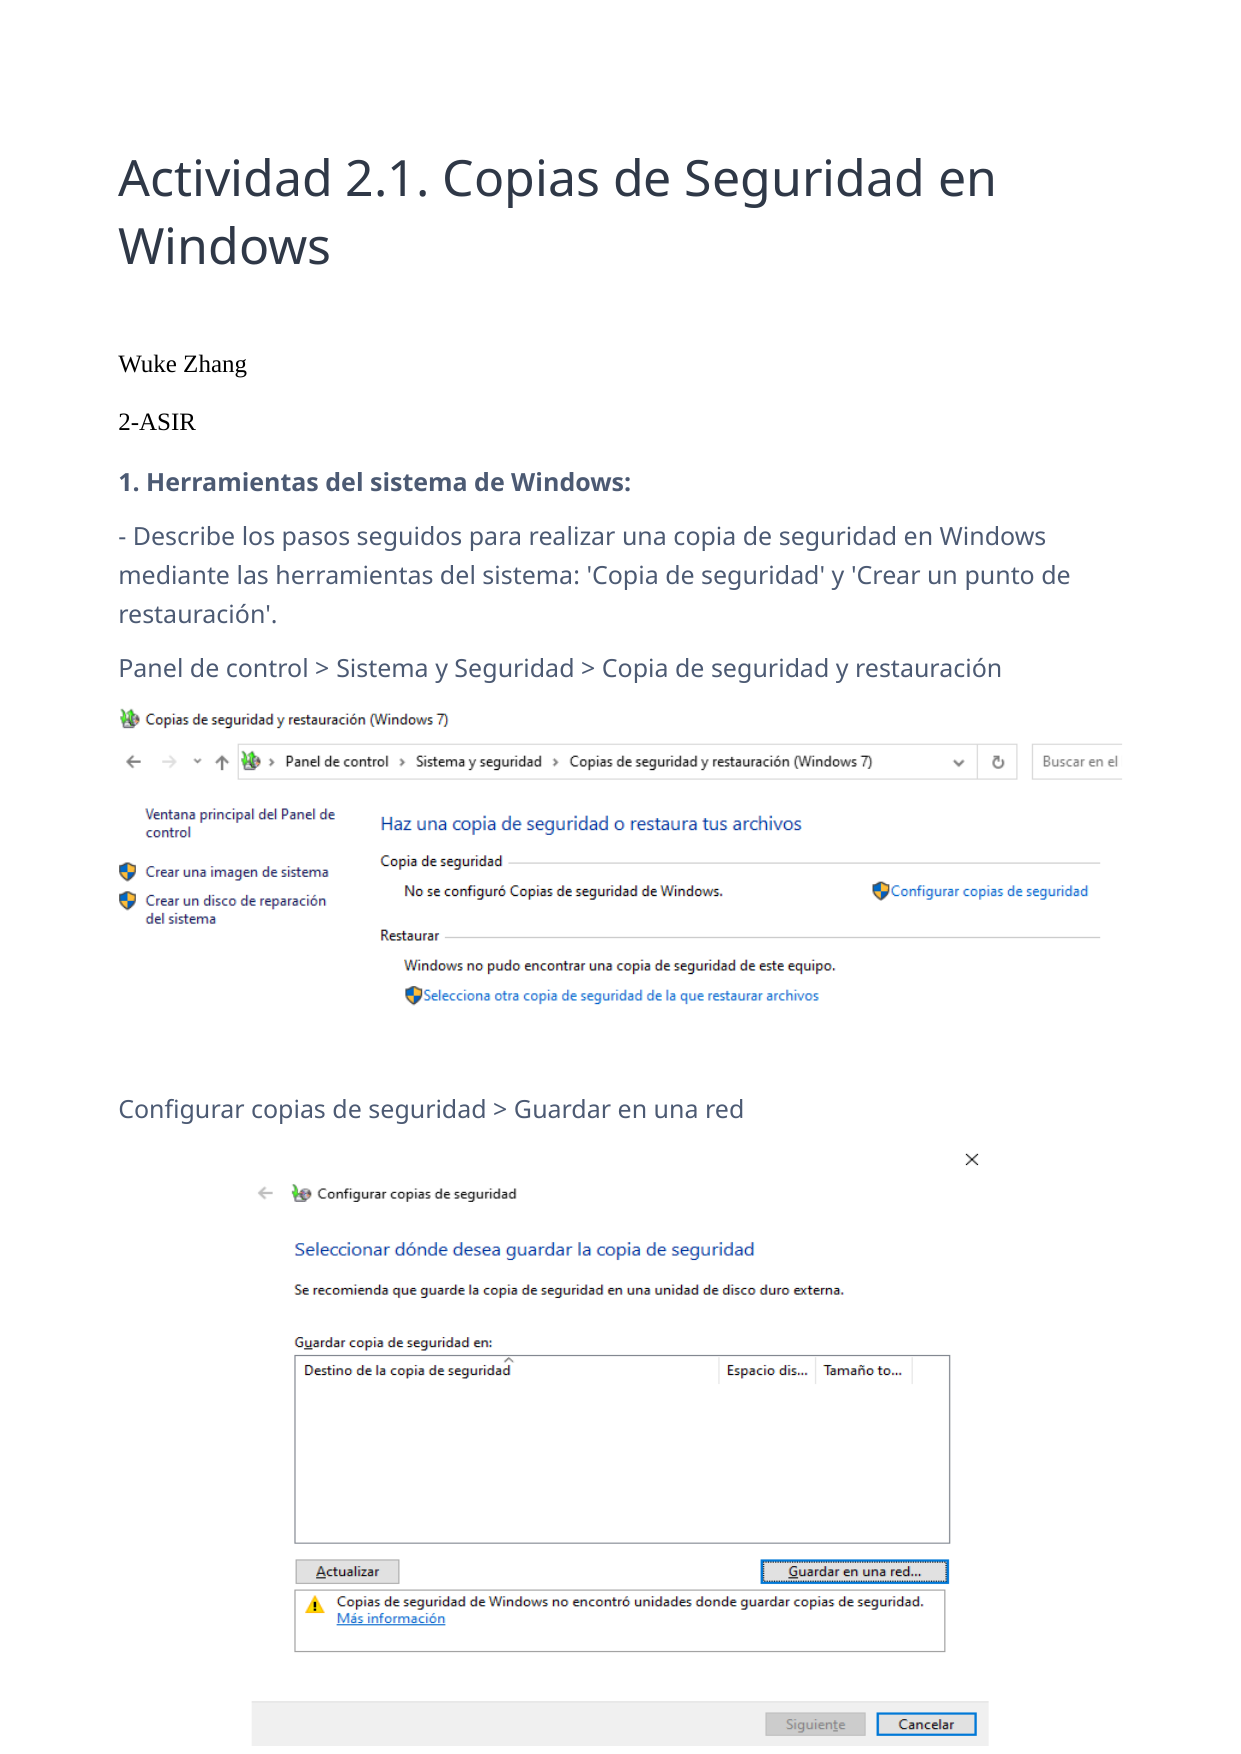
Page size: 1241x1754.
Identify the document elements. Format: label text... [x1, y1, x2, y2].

text 1. Herramientas del sistema de Windows: [118, 464, 1122, 498]
picture [118, 703, 1123, 1033]
text Wuke Zhang [118, 349, 1122, 378]
text Configurar copias de seguridad > Guardar en una red [118, 1092, 1122, 1126]
text 2-ASIR [118, 407, 1122, 436]
text Panel de control > Sistema y Seguridad > Copia de seguridad y restauración [118, 650, 1122, 684]
subtitle Actividad 2.1. Copias de Seguridad en Windows [118, 143, 1122, 279]
text - Describe los pasos seguidos para realizar una copia de seguridad en Windows mediante las herramientas del sistema: 'Copia de seguridad' y 'Crear un punto de restauración'. [118, 518, 1122, 631]
picture [251, 1145, 989, 1746]
